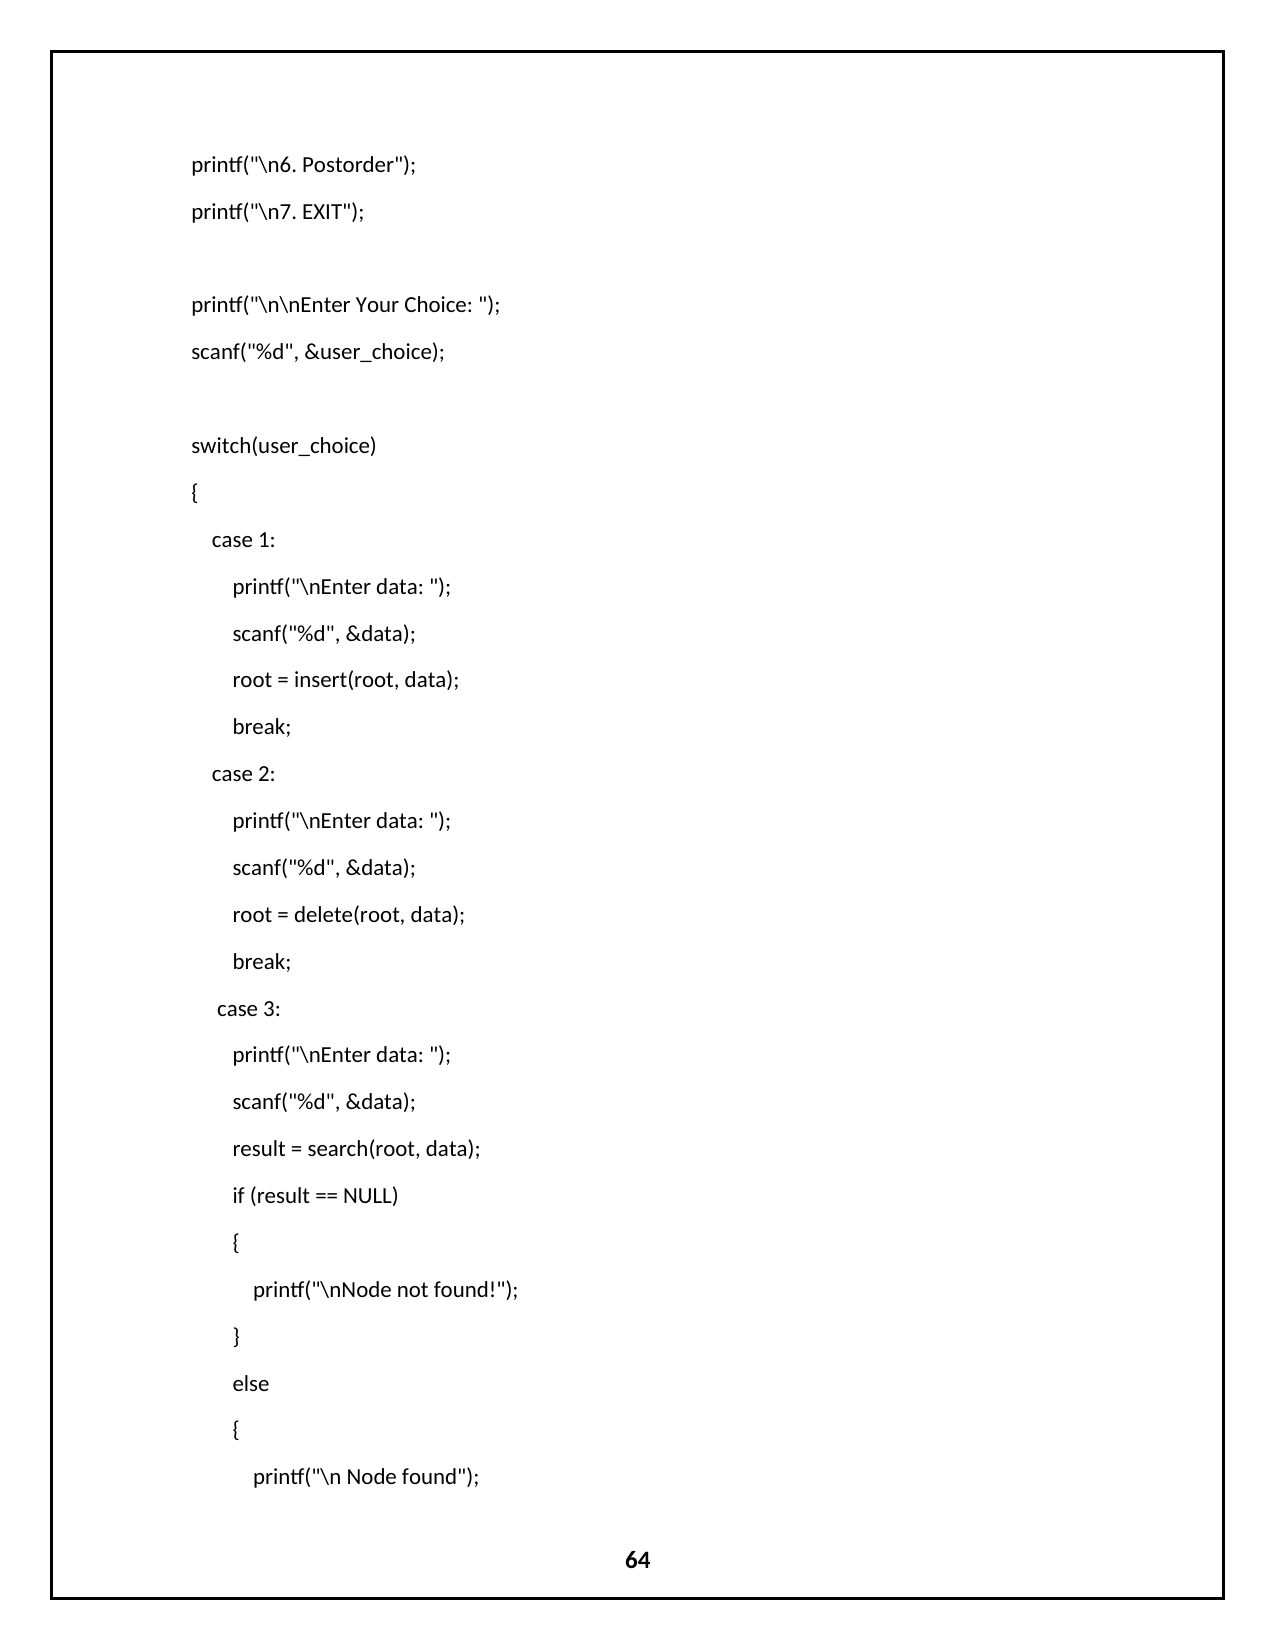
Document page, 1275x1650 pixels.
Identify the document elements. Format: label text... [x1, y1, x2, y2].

text if (result == NULL) [150, 1181, 1125, 1209]
text scanf("%d", &user_choice); [150, 337, 1125, 366]
text root = insert(root, data); [150, 666, 1125, 694]
text case 1: [150, 525, 1125, 553]
text { [150, 1416, 1125, 1444]
text break; [150, 947, 1125, 975]
text scanf("%d", &data); [150, 853, 1125, 881]
text printf("\n\nEnter Your Choice: "); [150, 291, 1125, 319]
text { [150, 1228, 1125, 1256]
text printf("\nEnter data: "); [150, 572, 1125, 600]
text printf("\nNode not found!"); [150, 1275, 1125, 1303]
text printf("\n7. EXIT"); [150, 197, 1125, 225]
text } [150, 1322, 1125, 1350]
text scanf("%d", &data); [150, 619, 1125, 647]
text printf("\nEnter data: "); [150, 1041, 1125, 1069]
text switch(user_choice) [150, 431, 1125, 459]
text case 2: [150, 759, 1125, 787]
text printf("\nEnter data: "); [150, 806, 1125, 834]
text printf("\n Node found"); [150, 1462, 1125, 1491]
text printf("\n6. Postorder"); [150, 150, 1125, 178]
text scanf("%d", &data); [150, 1087, 1125, 1116]
text else [150, 1369, 1125, 1397]
text root = delete(root, data); [150, 900, 1125, 928]
text case 3: [150, 994, 1125, 1022]
text result = search(root, data); [150, 1134, 1125, 1162]
text break; [150, 712, 1125, 741]
text { [150, 478, 1125, 506]
